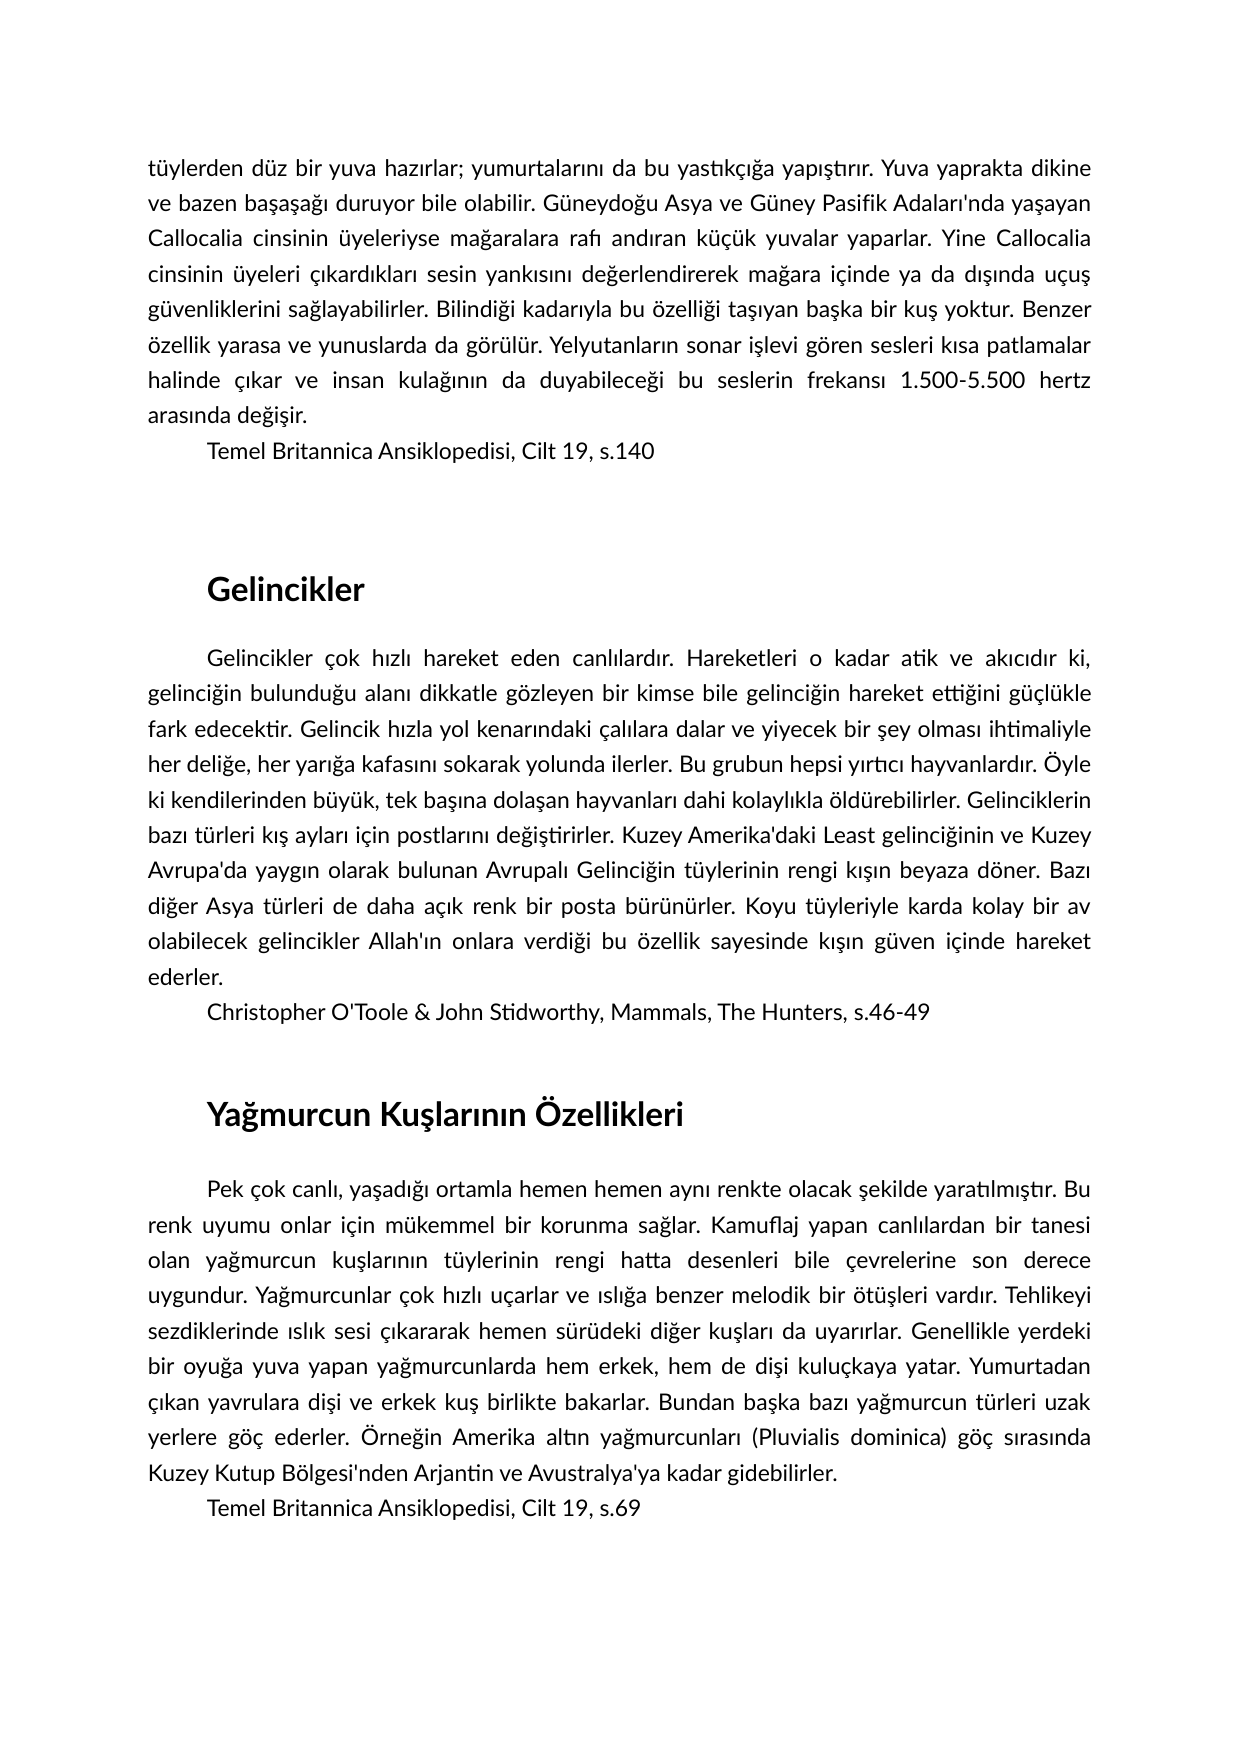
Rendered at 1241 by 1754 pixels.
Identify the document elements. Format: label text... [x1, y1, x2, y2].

subtitle Gelincikler [148, 573, 1093, 608]
text Temel Britannica Ansiklopedisi, Cilt 19, s.140 [148, 431, 1093, 466]
text tüylerden düz bir yuva hazırlar; yumurtalarını da bu yastıkçığa yapıştırır. Yuva yaprakta dikine ve bazen başaşağı duruyor bile olabilir. Güneydoğu Asya ve Güney Pasifik Adaları'nda yaşayan Callocalia cinsinin üyeleriyse mağaralara rafı andıran küçük yuvalar yaparlar. Yine Callocalia cinsinin üyeleri çıkardıkları sesin yankısını değerlendirerek mağara içinde ya da dışında uçuş güvenliklerini sağlayabilirler. Bilindiği kadarıyla bu özelliği taşıyan başka bir kuş yoktur. Benzer özellik yarasa ve yunuslarda da görülür. Yelyutanların sonar işlevi gören sesleri kısa patlamalar halinde çıkar ve insan kulağının da duyabileceği bu seslerin frekansı 1.500-5.500 hertz arasında değişir. [148, 148, 1093, 431]
text Temel Britannica Ansiklopedisi, Cilt 19, s.69 [148, 1488, 1093, 1523]
subtitle Yağmurcun Kuşlarının Özellikleri [148, 1098, 1093, 1134]
text Pek çok canlı, yaşadığı ortamla hemen hemen aynı renkte olacak şekilde yaratılmıştır. Bu renk uyumu onlar için mükemmel bir korunma sağlar. Kamuflaj yapan canlılardan bir tanesi olan yağmurcun kuşlarının tüylerinin rengi hatta desenleri bile çevrelerine son derece uygundur. Yağmurcunlar çok hızlı uçarlar ve ıslığa benzer melodik bir ötüşleri vardır. Tehlikeyi sezdiklerinde ıslık sesi çıkararak hemen sürüdeki diğer kuşları da uyarırlar. Genellikle yerdeki bir oyuğa yuva yapan yağmurcunlarda hem erkek, hem de dişi kuluçkaya yatar. Yumurtadan çıkan yavrulara dişi ve erkek kuş birlikte bakarlar. Bundan başka bazı yağmurcun türleri uzak yerlere göç ederler. Örneğin Amerika altın yağmurcunları (Pluvialis dominica) göç sırasında Kuzey Kutup Bölgesi'nden Arjantin ve Avustralya'ya kadar gidebilirler. [148, 1169, 1093, 1488]
text Gelincikler çok hızlı hareket eden canlılardır. Hareketleri o kadar atik ve akıcıdır ki, gelinciğin bulunduğu alanı dikkatle gözleyen bir kimse bile gelinciğin hareket ettiğini güçlükle fark edecektir. Gelincik hızla yol kenarındaki çalılara dalar ve yiyecek bir şey olması ihtimaliyle her deliğe, her yarığa kafasını sokarak yolunda ilerler. Bu grubun hepsi yırtıcı hayvanlardır. Öyle ki kendilerinden büyük, tek başına dolaşan hayvanları dahi kolaylıkla öldürebilirler. Gelinciklerin bazı türleri kış ayları için postlarını değiştirirler. Kuzey Amerika'daki Least gelinciğinin ve Kuzey Avrupa'da yaygın olarak bulunan Avrupalı Gelinciğin tüylerinin rengi kışın beyaza döner. Bazı diğer Asya türleri de daha açık renk bir posta bürünürler. Koyu tüyleriyle karda kolay bir av olabilecek gelincikler Allah'ın onlara verdiği bu özellik sayesinde kışın güven içinde hareket ederler. [148, 638, 1093, 992]
text Christopher O'Toole & John Stidworthy, Mammals, The Hunters, s.46-49 [148, 992, 1093, 1028]
